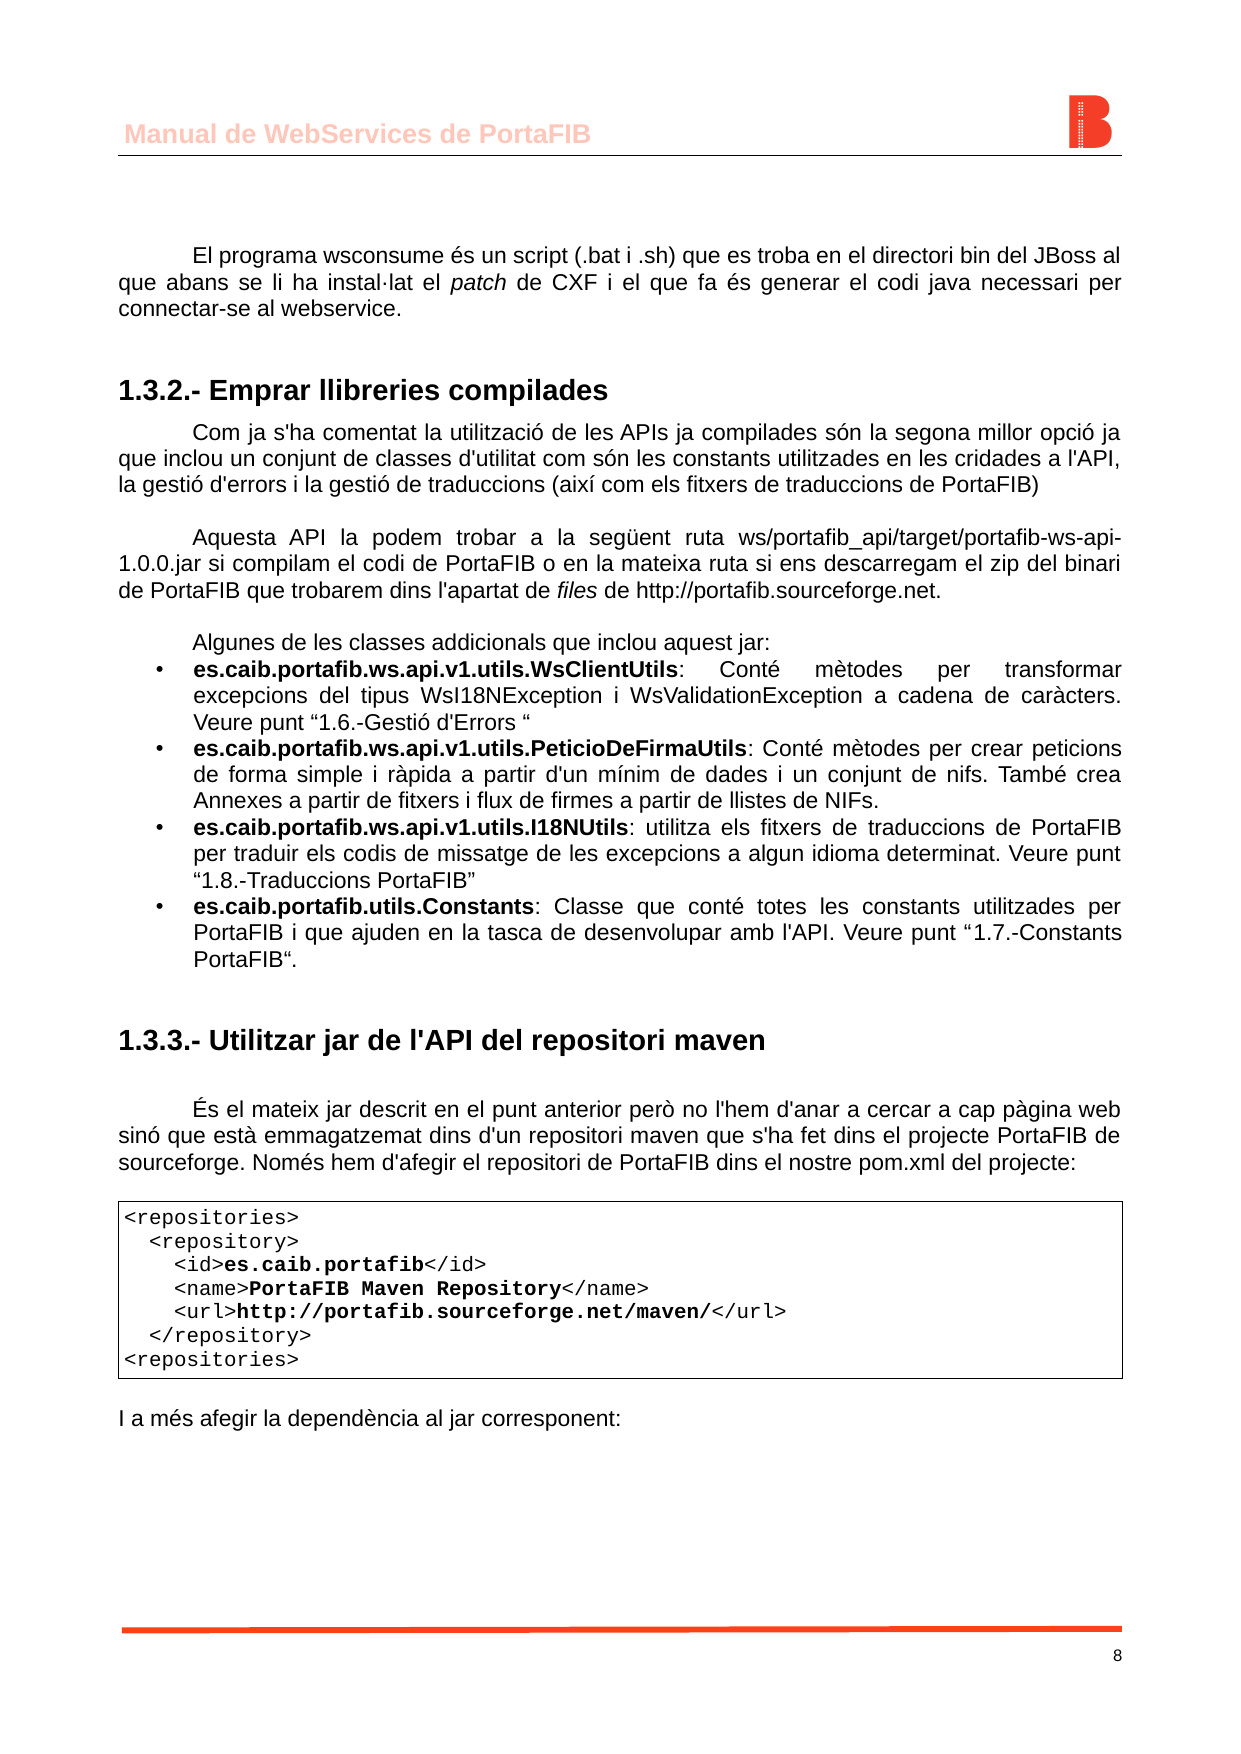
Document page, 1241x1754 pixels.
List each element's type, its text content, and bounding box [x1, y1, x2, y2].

text Com ja s'ha comentat la utilització de les APIs ja compilades són la segona millor opció ja que inclou un conjunt de classes d'utilitat com són les constants utilitzades en les cridades a l'API, la gestió d'errors i la gestió de traduccions (així com els fitxers de traduccions de PortaFIB) [118, 418, 1122, 498]
table_header <repositories> <repository> <id>es.caib.portafib</id> <name>PortaFIB Maven Repository</name> <url>http://portafib.sourceforge.net/maven/</url> </repository> <repositories> [119, 1202, 1122, 1378]
list es.caib.portafib.ws.api.v1.utils.I18NUtils: utilitza els fitxers de traduccions de PortaFIB per traduir els codis de missatge de les excepcions a algun idioma determinat. Veure punt “1.8.-Traduccions PortaFIB” [156, 814, 1122, 893]
text I a més afegir la dependència al jar corresponent: [118, 1405, 1122, 1431]
list es.caib.portafib.utils.Constants: Classe que conté totes les constants utilitzades per PortaFIB i que ajuden en la tasca de desenvolupar amb l'API. Veure punt “1.7.-Constants PortaFIB“. [156, 893, 1122, 972]
picture [1063, 94, 1117, 150]
subtitle Utilitzar jar de l'API del repositori maven [118, 1023, 1122, 1057]
text El programa wsconsume és un script (.bat i .sh) que es troba en el directori bin del JBoss al que abans se li ha instal·lat el patch de CXF i el que fa és generar el codi java necessari per connectar-se al webservice. [118, 242, 1122, 321]
list es.caib.portafib.ws.api.v1.utils.PeticioDeFirmaUtils: Conté mètodes per crear peticions de forma simple i ràpida a partir d'un mínim de dades i un conjunt de nifs. També crea Annexes a partir de fitxers i flux de firmes a partir de llistes de NIFs. [156, 735, 1122, 814]
subtitle Emprar llibreries compilades [118, 372, 1122, 406]
text Aquesta API la podem trobar a la següent ruta ws/portafib_api/target/portafib-ws-api-1.0.0.jar si compilam el codi de PortaFIB o en la mateixa ruta si ens descarregam el zip del binari de PortaFIB que trobarem dins l'apartat de files de http://portafib.sourceforge.net. [118, 524, 1122, 603]
text Algunes de les classes addicionals que inclou aquest jar: [118, 629, 1122, 656]
list es.caib.portafib.ws.api.v1.utils.WsClientUtils: Conté mètodes per transformar excepcions del tipus WsI18NException i WsValidationException a cadena de caràcters. Veure punt “1.6.-Gestió d'Errors “ [156, 656, 1122, 735]
text És el mateix jar descrit en el punt anterior però no l'hem d'anar a cercar a cap pàgina web sinó que està emmagatzemat dins d'un repositori maven que s'ha fet dins el projecte PortaFIB de sourceforge. Només hem d'afegir el repositori de PortaFIB dins el nostre pom.xml del projecte: [118, 1096, 1122, 1175]
